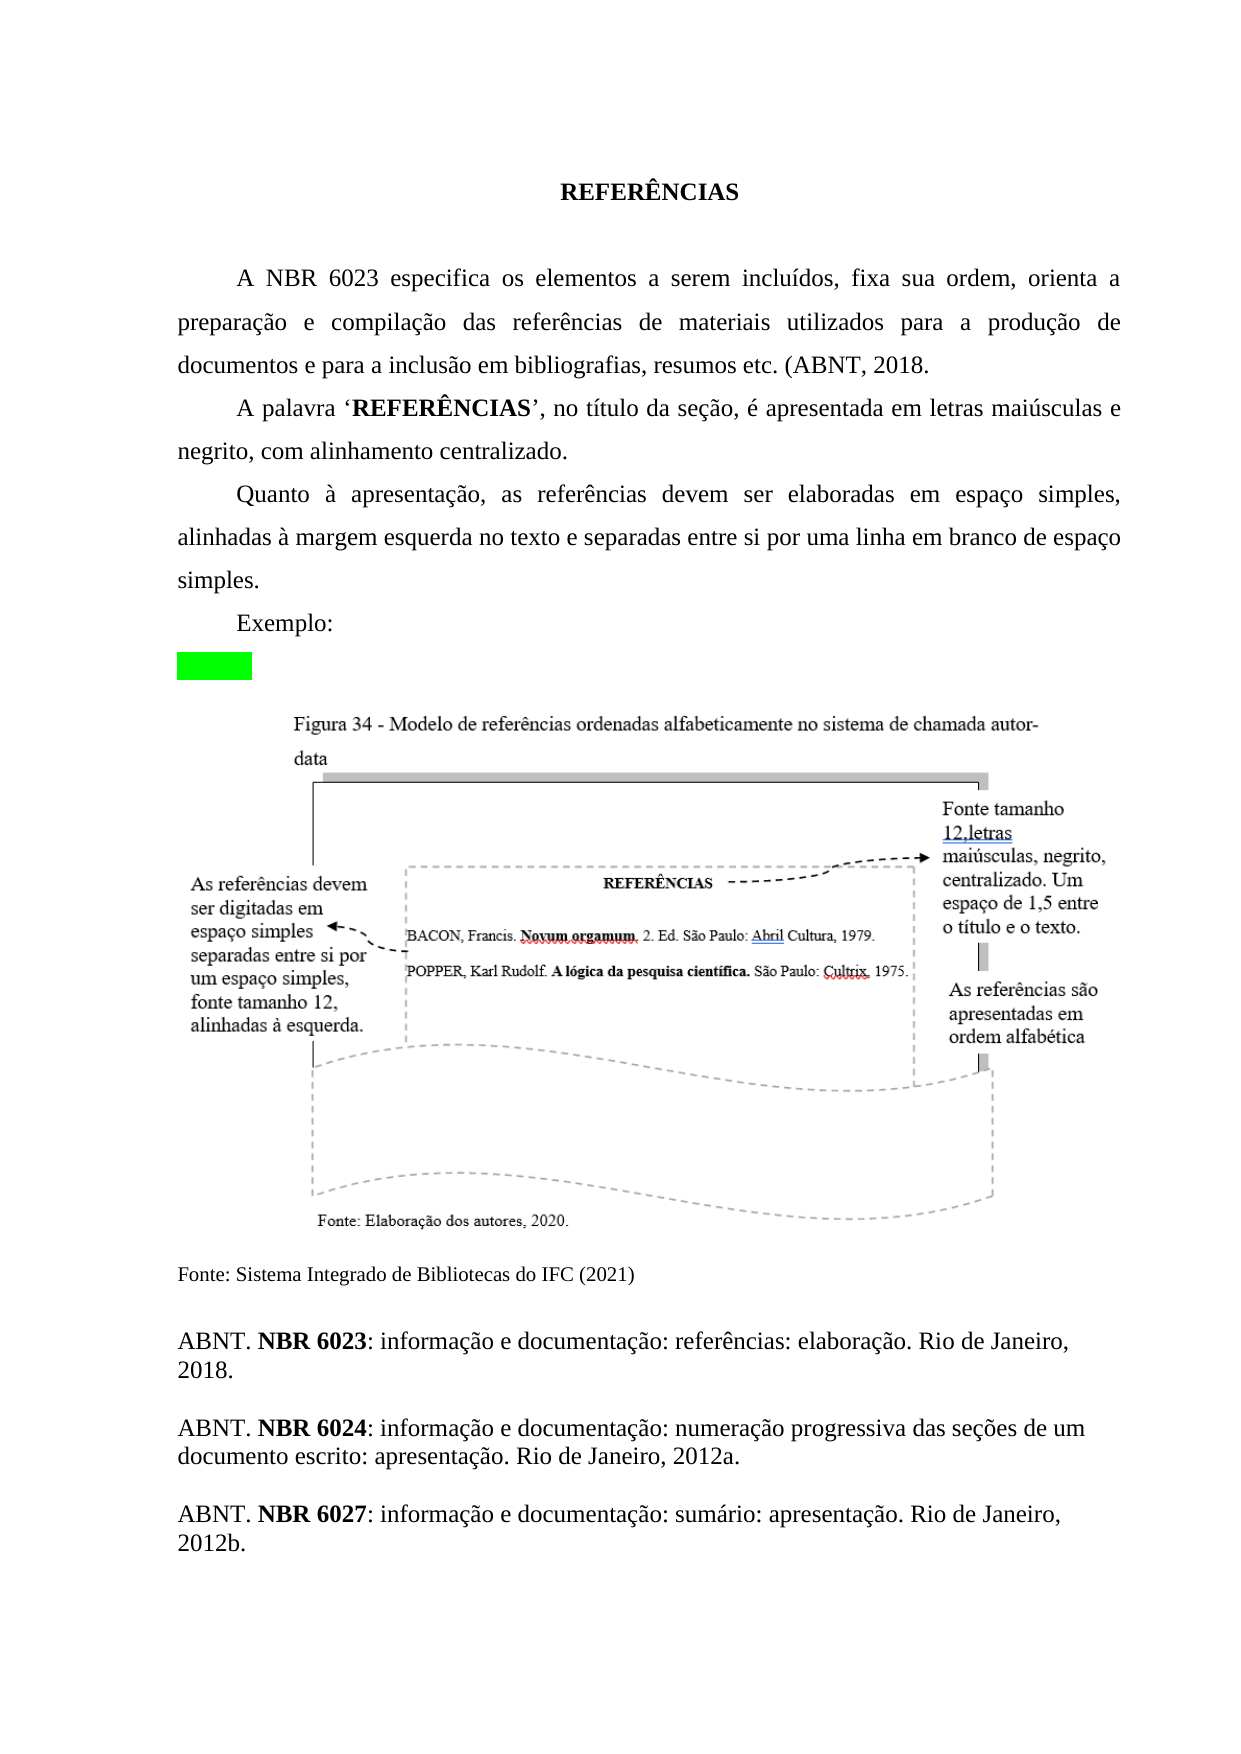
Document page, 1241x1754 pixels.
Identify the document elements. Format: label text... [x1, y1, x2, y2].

text ABNT. NBR 6023: informação e documentação: referências: elaboração. Rio de Janeiro, 2018. [177, 1326, 1122, 1413]
text A NBR 6023 especifica os elementos a serem incluídos, fixa sua ordem, orienta a preparação e compilação das referências de materiais utilizados para a produção de documentos e para a inclusão em bibliografias, resumos etc. (ABNT, 2018. [177, 263, 1122, 378]
text Quanto à apresentação, as referências devem ser elaboradas em espaço simples, alinhadas à margem esquerda no texto e separadas entre si por uma linha em branco de espaço simples. [177, 479, 1122, 594]
text A palavra ‘REFERÊNCIAS’, no título da seção, é apresentada em letras maiúsculas e negrito, com alinhamento centralizado. [177, 393, 1122, 465]
text Exemplo: [177, 608, 1122, 637]
text Fonte: Sistema Integrado de Bibliotecas do IFC (2021) [177, 1262, 1122, 1286]
subtitle REFERÊNCIAS [177, 177, 1122, 206]
text ABNT. NBR 6027: informação e documentação: sumário: apresentação. Rio de Janeiro, 2012b. [177, 1499, 1122, 1556]
text ABNT. NBR 6024: informação e documentação: numeração progressiva das seções de um documento escrito: apresentação. Rio de Janeiro, 2012a. [177, 1413, 1122, 1470]
